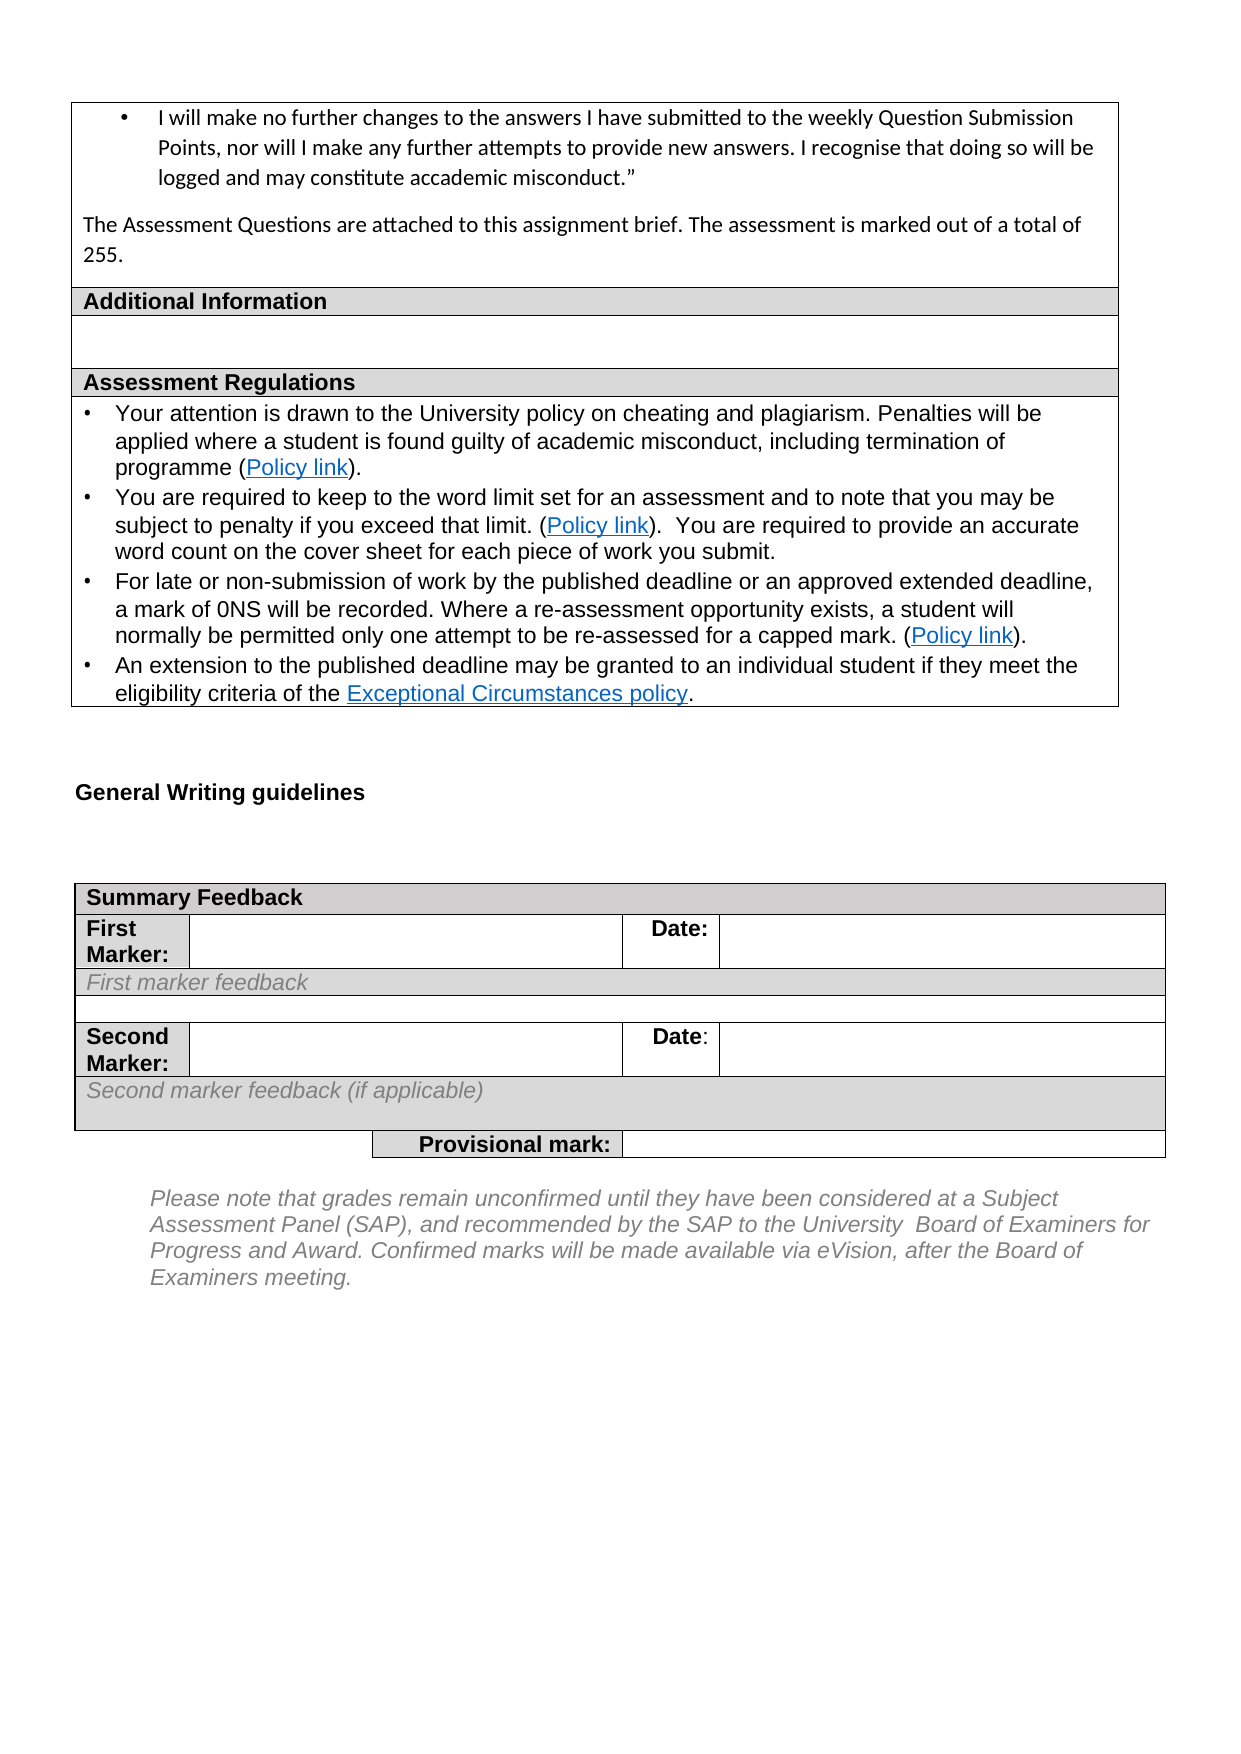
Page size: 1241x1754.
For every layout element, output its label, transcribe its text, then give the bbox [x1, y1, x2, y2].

table_cell [623, 1131, 1165, 1157]
table_cell [72, 316, 1118, 368]
text Please note that grades remain unconfirmed until they have been considered at a Subject Assessment Panel (SAP), and recommended by the SAP to the University Board of Examiners for Progress and Award. Confirmed marks will be made available via eVision, after the Board of Examiners meeting. [150, 1184, 1165, 1290]
text General Writing guidelines [75, 779, 1165, 805]
table_cell [75, 1131, 372, 1157]
table_cell [720, 915, 1165, 967]
table_cell First Marker: [76, 915, 189, 967]
table_cell Date: [623, 915, 719, 967]
table_cell In this assessment you will work on your own to demonstrate your understanding of the mathematical topics taught in this course. You will do this through solving a variety of mathematical problems (Assessment Questions). The Assessment Questions are attached to this assignment brief, grouped by lecture/topic, numbered by week. For each topic there is a matching Question Submission Point in the form of a Moodle quiz on the module Moodle page. See each quiz for additional formatting instructions. Assessments must be submitted to the Assessment Submission Point on the module Moodle page. A submission must take the form of ONE of the following: A) Written or typed answers to all of the Assessment Questions in a PDF file format. OR B) A text submission containing the following declaration: “I confirm that I have submitted my answers to the Assessment Questions to the weekly Question Submission Points on the module Moodle page. I understand that the answers I have submitted to the weekly Question Submission Points will be used to determine my grade for this assessment, in place of a written submission. I will make no further changes to the answers I have submitted to the weekly Question Submission Points, nor will I make any further attempts to provide new answers. I recognise that doing so will be logged and may constitute accademic misconduct.” The Assessment Questions are attached to this assignment brief. The assessment is marked out of a total of 255. [72, 103, 1118, 287]
table_cell [190, 915, 622, 967]
table_cell Additional Information [72, 288, 1118, 315]
table_cell Second Marker: [76, 1023, 189, 1076]
table_cell [76, 996, 1165, 1022]
table_header Summary Feedback [76, 884, 1165, 914]
table_cell [720, 1023, 1165, 1076]
table_cell Your attention is drawn to the University policy on cheating and plagiarism. Penalties will be applied where a student is found guilty of academic misconduct, including termination of programme (Policy link). You are required to keep to the word limit set for an assessment and to note that you may be subject to penalty if you exceed that limit. (Policy link). You are required to provide an accurate word count on the cover sheet for each piece of work you submit. For late or non-submission of work by the published deadline or an approved extended deadline, a mark of 0NS will be recorded. Where a re-assessment opportunity exists, a student will normally be permitted only one attempt to be re-assessed for a capped mark. (Policy link). An extension to the published deadline may be granted to an individual student if they meet the eligibility criteria of the Exceptional Circumstances policy. [72, 397, 1118, 706]
table_cell Date: [623, 1023, 719, 1076]
table_cell Second marker feedback (if applicable) [76, 1077, 1165, 1130]
table_cell First marker feedback [76, 969, 1165, 995]
table_cell Provisional mark: [373, 1131, 622, 1157]
table_cell Assessment Regulations [72, 369, 1118, 396]
table_cell [190, 1023, 622, 1076]
